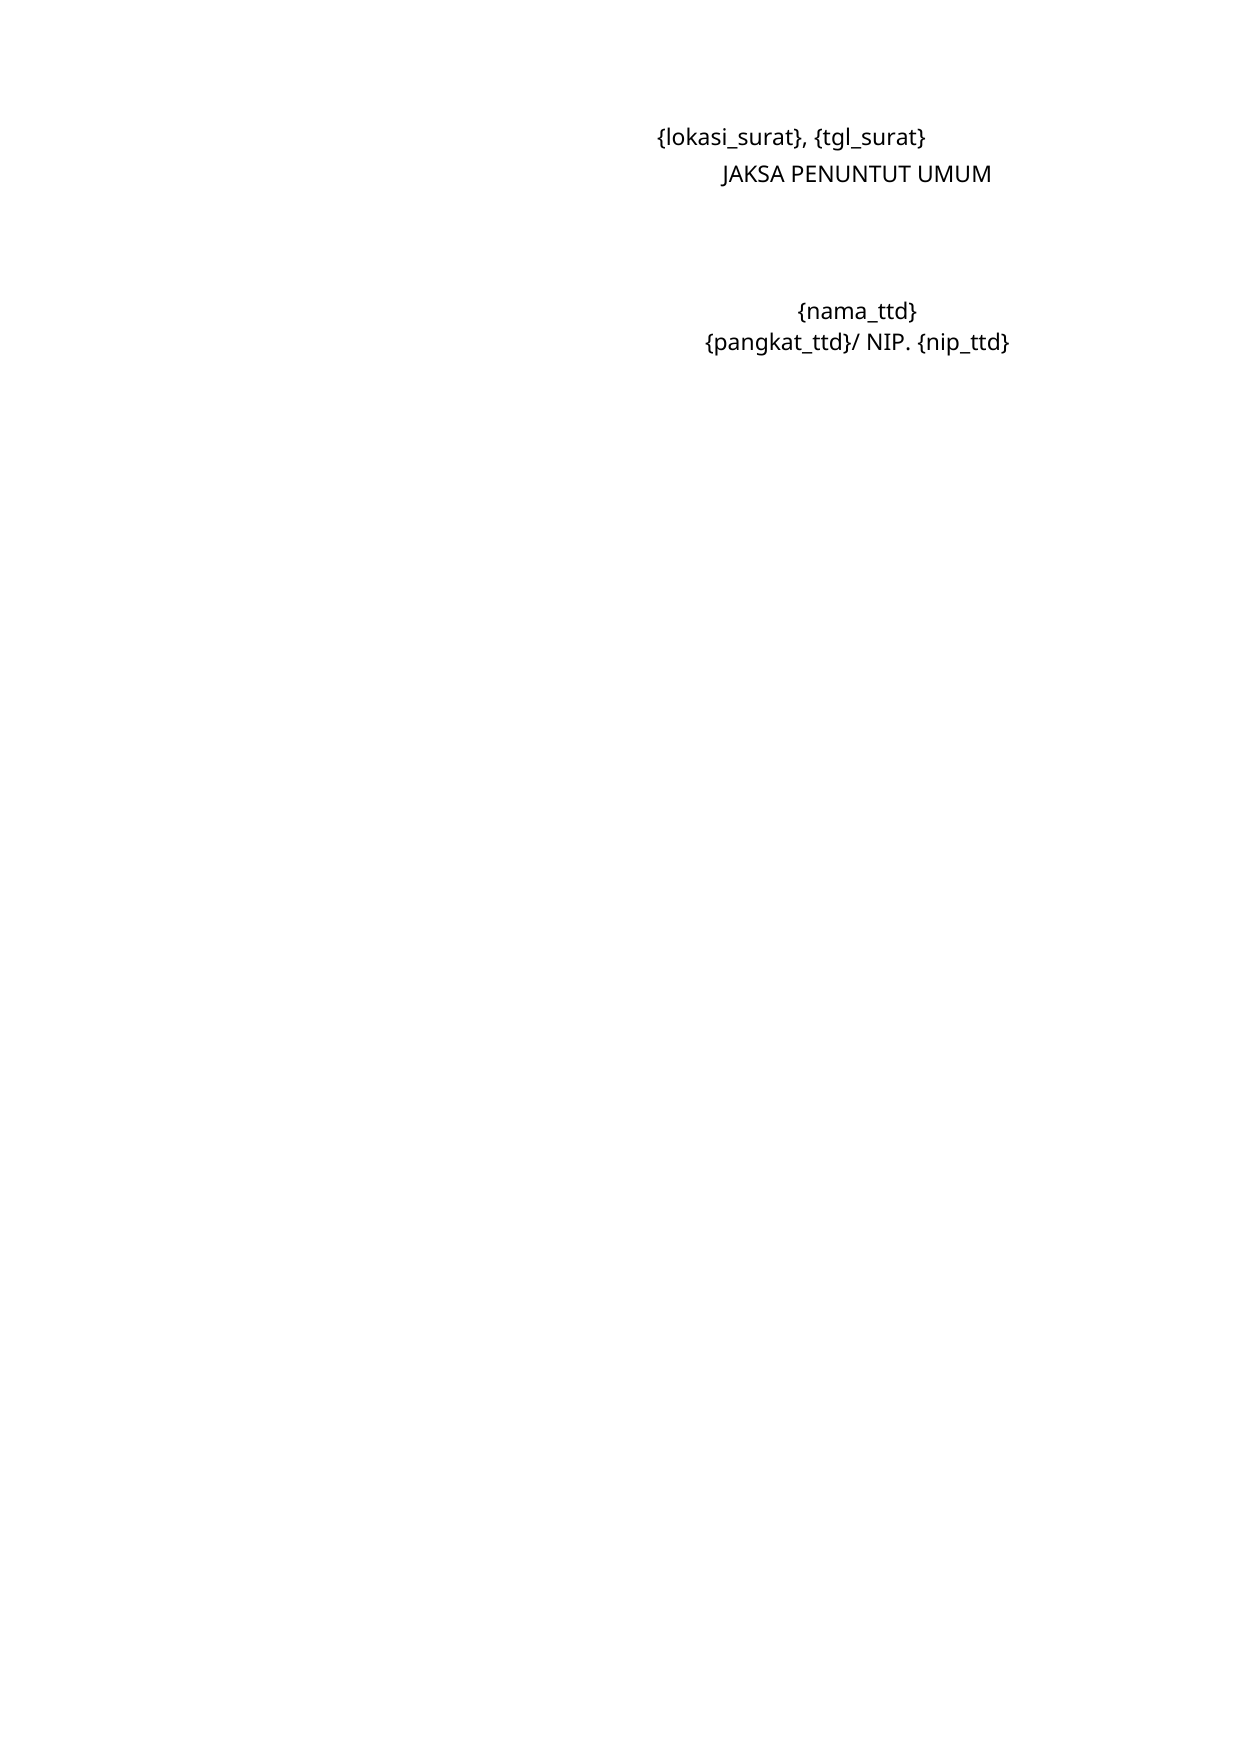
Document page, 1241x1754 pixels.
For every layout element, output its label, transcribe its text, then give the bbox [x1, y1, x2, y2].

table_cell JAKSA PENUNTUT UMUM [592, 155, 1122, 192]
table_cell [592, 192, 1122, 292]
table_header {lokasi_surat}, {tgl_surat} [654, 118, 1122, 155]
table_cell [118, 192, 592, 292]
table_header [118, 118, 592, 155]
table_header [592, 118, 654, 155]
table_cell [118, 155, 592, 192]
table_cell {nama_ttd} {pangkat_ttd}/ NIP. {nip_ttd} [592, 292, 1122, 360]
table_cell [118, 292, 592, 360]
